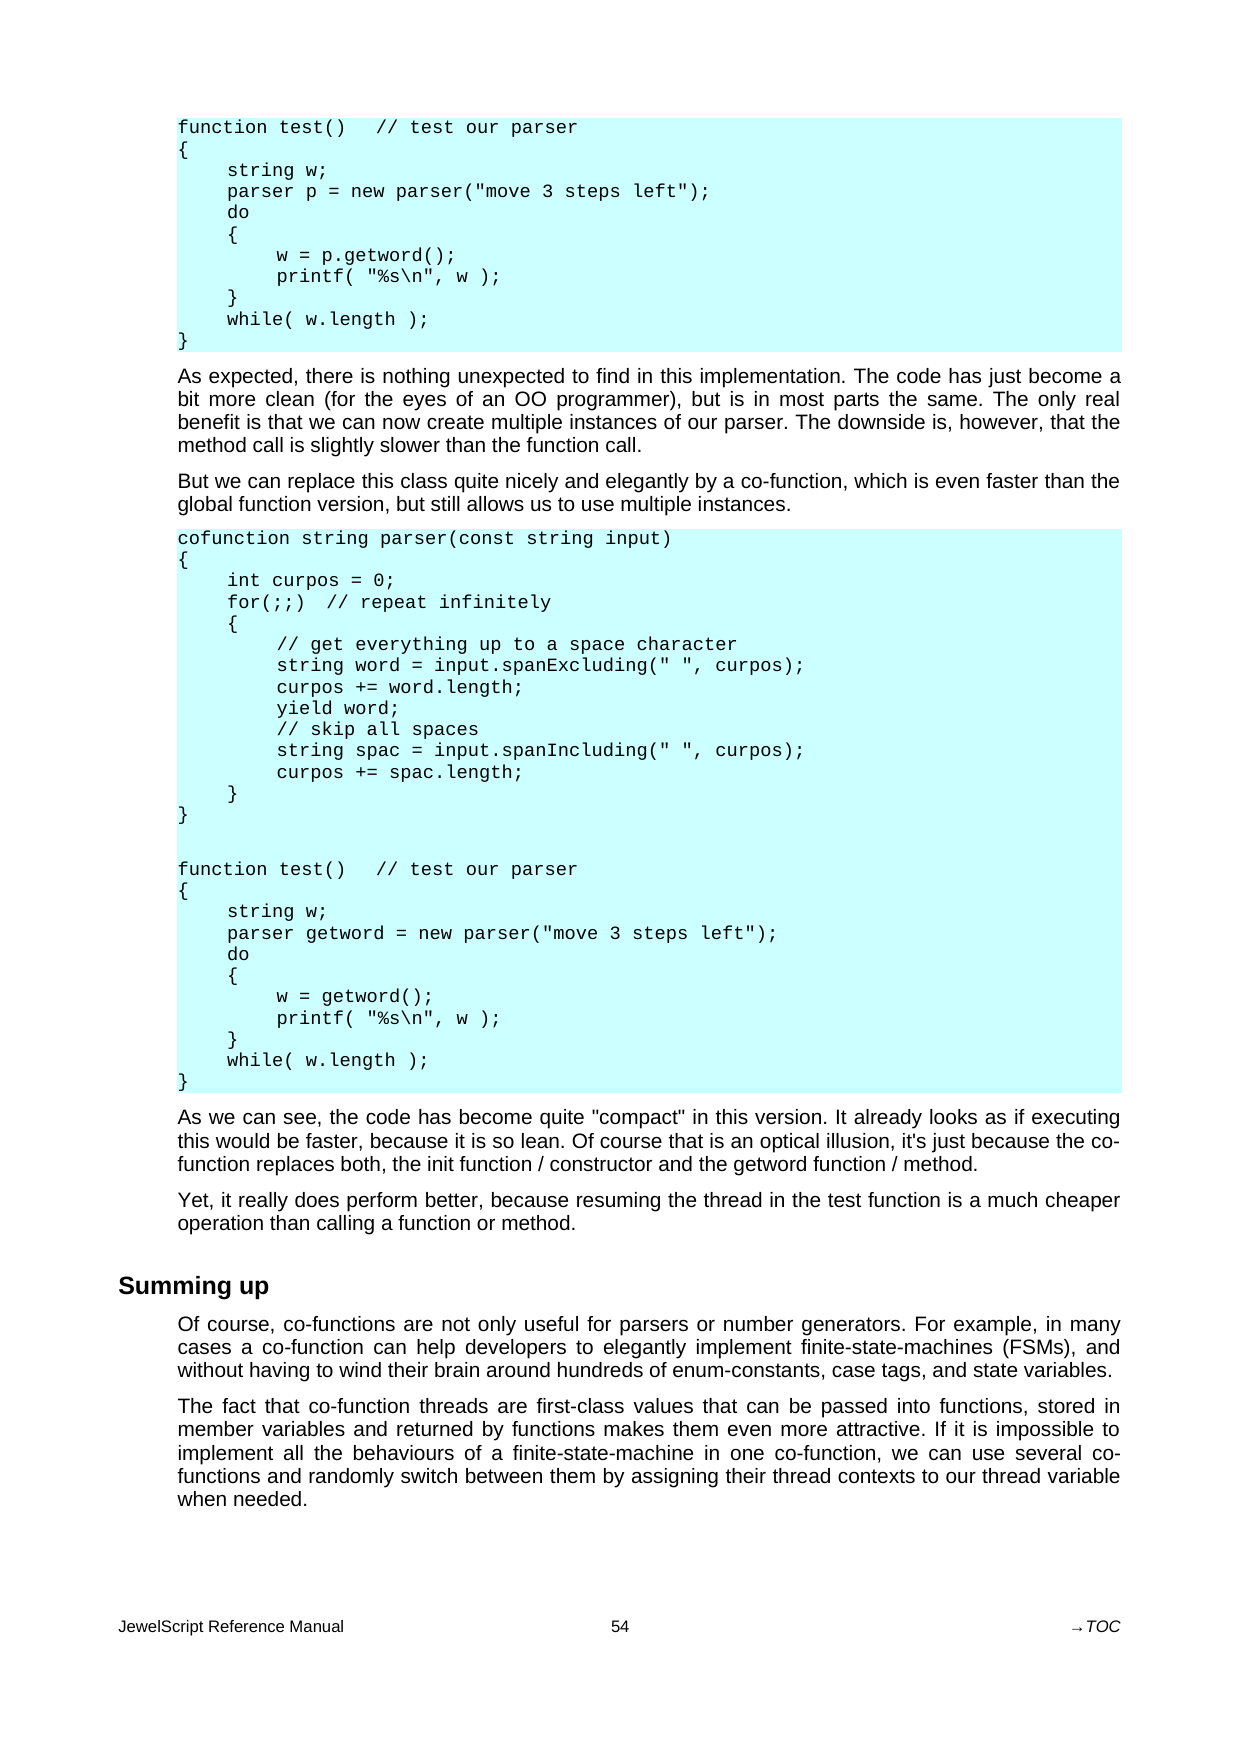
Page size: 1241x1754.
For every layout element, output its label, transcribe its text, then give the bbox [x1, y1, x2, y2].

text But we can replace this class quite nicely and elegantly by a co-function, which is even faster than the global function version, but still allows us to use multiple instances. [177, 470, 1122, 516]
text function test() // test our parser { string w; parser getword = new parser("move 3 steps left"); do { w = getword(); printf( "%s\n", w ); } while( w.length ); } [177, 838, 1122, 1093]
text The fact that co-function threads are first-class values that can be passed into functions, stored in member variables and returned by functions makes them even more attractive. If it is impossible to implement all the behaviours of a finite-state-machine in one co-function, we can use several co-functions and randomly switch between them by assigning their thread contexts to our thread variable when needed. [177, 1395, 1122, 1511]
text As we can see, the code has become quite "compact" in this version. It already looks as if executing this would be faster, because it is so lean. Of course that is an optical illusion, it's just because the co-function replaces both, the init function / constructor and the getword function / method. [177, 1106, 1122, 1176]
text cofunction string parser(const string input) { int curpos = 0; for(;;) // repeat infinitely { // get everything up to a space character string word = input.spanExcluding(" ", curpos); curpos += word.length; yield word; // skip all spaces string spac = input.spanIncluding(" ", curpos); curpos += spac.length; } } [177, 529, 1122, 826]
subtitle Summing up [118, 1272, 1122, 1300]
text Of course, co-functions are not only useful for parsers or number generators. For example, in many cases a co-function can help developers to elegantly implement finite-state-machines (FSMs), and without having to wind their brain around hundreds of enum-constants, case tags, and state variables. [177, 1312, 1122, 1382]
text function test() // test our parser { string w; parser p = new parser("move 3 steps left"); do { w = p.getword(); printf( "%s\n", w ); } while( w.length ); } [177, 118, 1122, 352]
text Yet, it really does perform better, because resuming the thread in the test function is a much cheaper operation than calling a function or method. [177, 1188, 1122, 1234]
text As expected, there is nothing unexpected to find in this implementation. The code has just become a bit more clean (for the eyes of an OO programmer), but is in most parts the same. The only real benefit is that we can now create multiple instances of our parser. The downside is, however, that the method call is slightly slower than the function call. [177, 364, 1122, 457]
